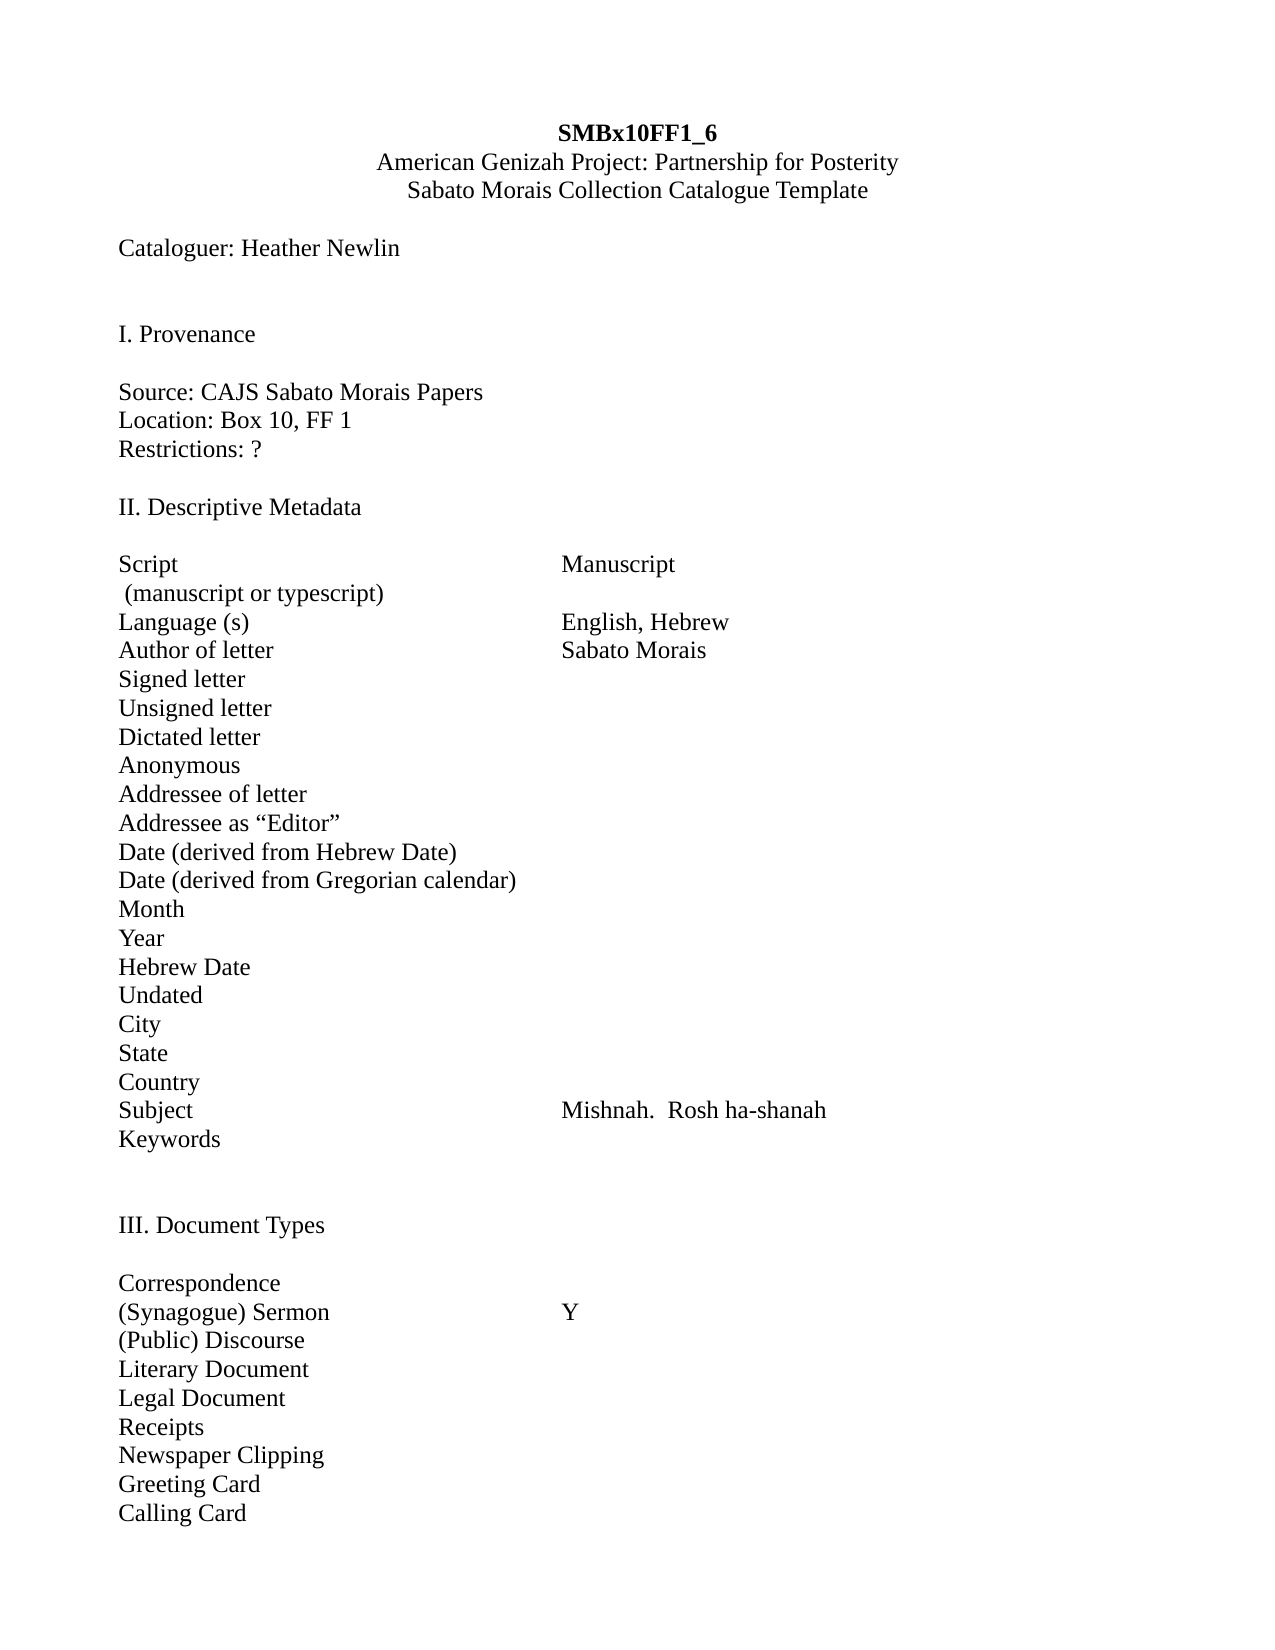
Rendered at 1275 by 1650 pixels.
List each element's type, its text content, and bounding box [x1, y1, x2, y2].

text (manuscript or typescript) [118, 578, 1157, 607]
text SMBx10FF1_6 [118, 118, 1157, 147]
text III. Document Types [118, 1211, 1157, 1239]
text Legal Document [118, 1383, 1157, 1412]
text I. Provenance [118, 319, 1157, 348]
text Addressee as “Editor” [118, 808, 1157, 837]
text Unsigned letter [118, 693, 1157, 722]
text Correspondence [118, 1268, 1157, 1297]
text (Synagogue) Sermon Y [118, 1297, 1157, 1326]
text Signed letter [118, 664, 1157, 693]
text (Public) Discourse [118, 1326, 1157, 1354]
text II. Descriptive Metadata [118, 492, 1157, 521]
text Script Manuscript [118, 549, 1157, 578]
text Date (derived from Hebrew Date) [118, 837, 1157, 866]
text Source: CAJS Sabato Morais Papers [118, 377, 1157, 406]
text State [118, 1038, 1157, 1067]
text City [118, 1009, 1157, 1038]
text Language (s) English, Hebrew [118, 607, 1157, 636]
text Subject Mishnah. Rosh ha-shanah [118, 1096, 1157, 1124]
text Addressee of letter [118, 779, 1157, 808]
text Year [118, 923, 1157, 952]
text Location: Box 10, FF 1 [118, 406, 1157, 434]
text Undated [118, 981, 1157, 1009]
text Newspaper Clipping [118, 1441, 1157, 1469]
text Author of letter Sabato Morais [118, 636, 1157, 664]
text Sabato Morais Collection Catalogue Template [118, 176, 1157, 204]
text Keywords [118, 1124, 1157, 1153]
text Hebrew Date [118, 952, 1157, 981]
text Dictated letter [118, 722, 1157, 751]
text Anonymous [118, 751, 1157, 779]
text Month [118, 894, 1157, 923]
text Country [118, 1067, 1157, 1096]
text Calling Card [118, 1498, 1157, 1527]
text Receipts [118, 1412, 1157, 1441]
text Greeting Card [118, 1469, 1157, 1498]
text Literary Document [118, 1354, 1157, 1383]
text Cataloguer: Heather Newlin [118, 233, 1157, 262]
text Restrictions: ? [118, 434, 1157, 463]
text American Genizah Project: Partnership for Posterity [118, 147, 1157, 176]
text Date (derived from Gregorian calendar) [118, 866, 1157, 894]
